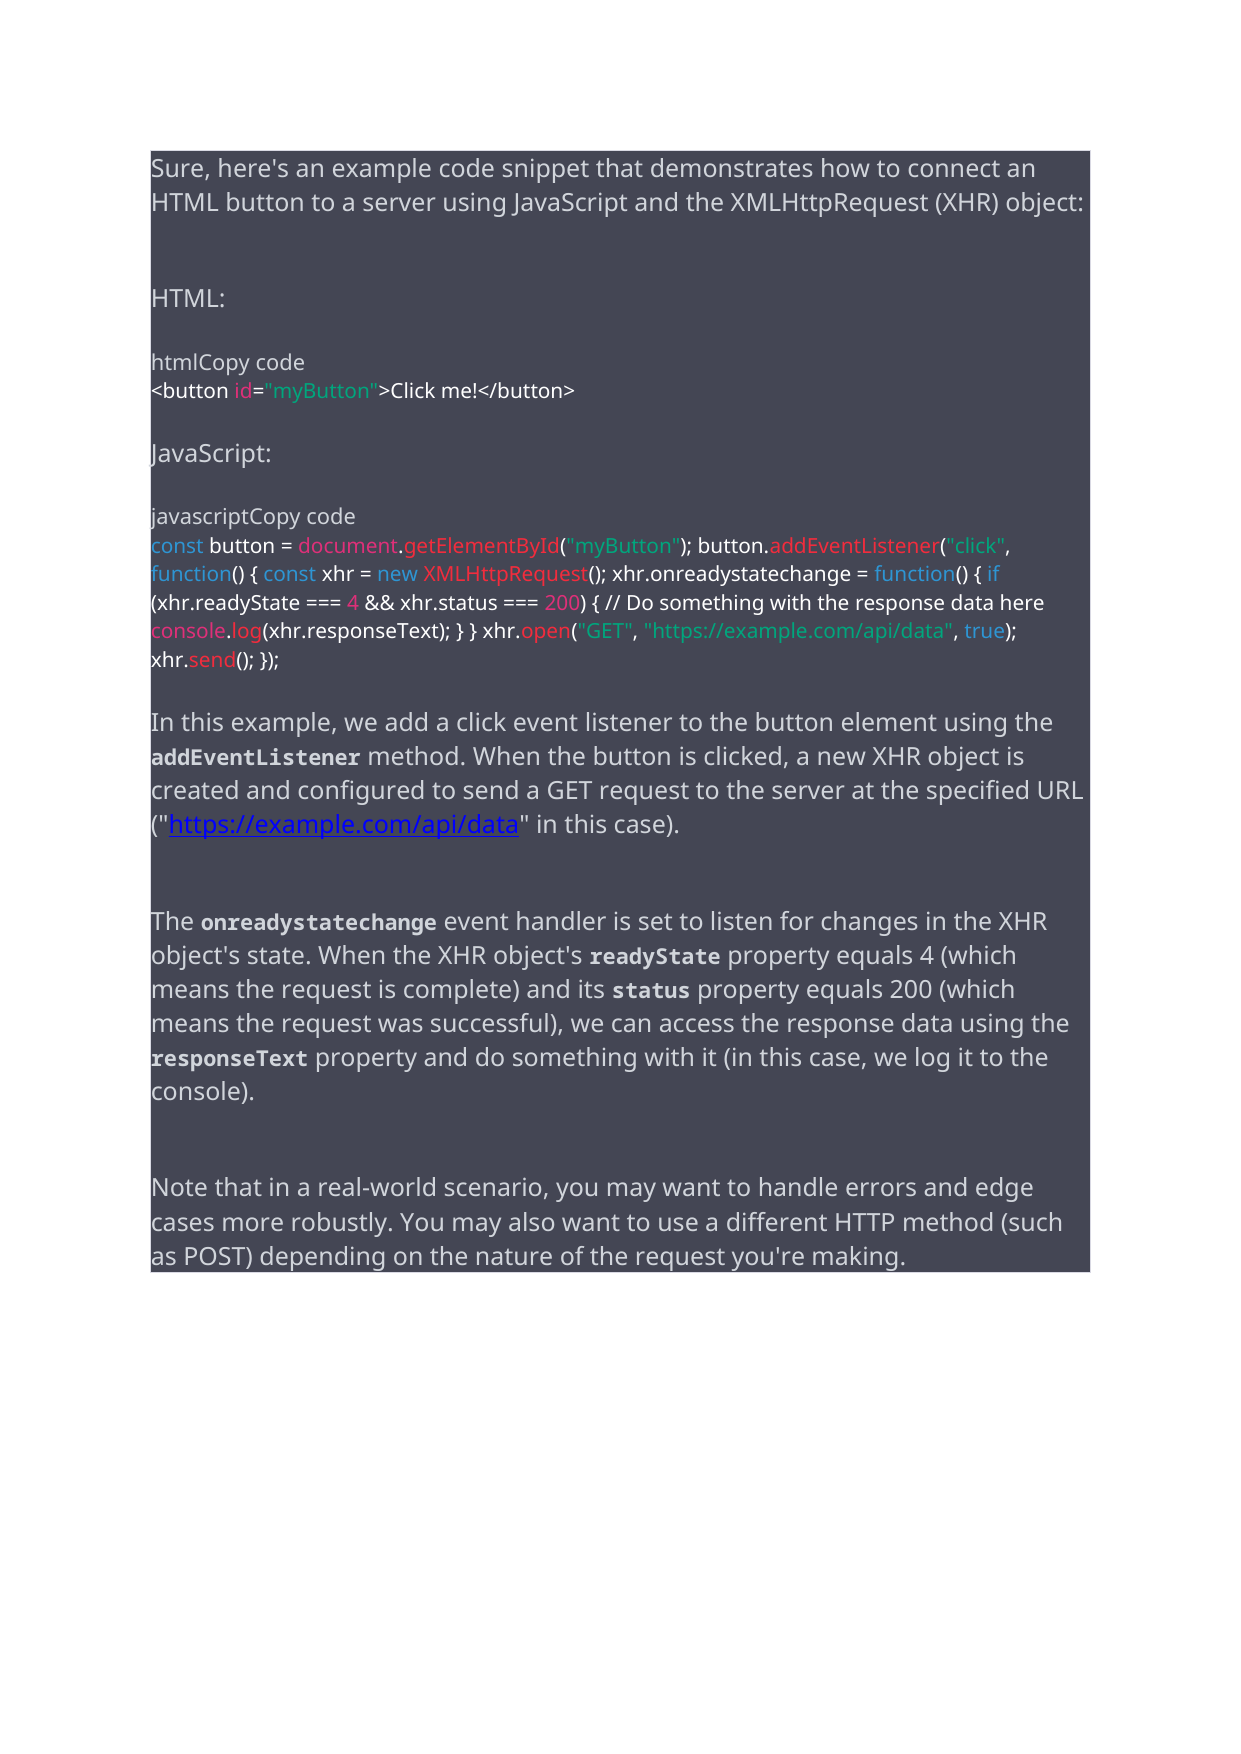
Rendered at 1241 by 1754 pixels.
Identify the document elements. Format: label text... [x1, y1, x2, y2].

text javascriptCopy code [151, 501, 1090, 531]
text In this example, we add a click event listener to the button element using the addEventListener method. When the button is clicked, a new XHR object is created and configured to send a GET request to the server at the specified URL ("https://example.com/api/data" in this case). [151, 704, 1090, 841]
text <button id="myButton">Click me!</button> [151, 376, 1090, 405]
text HTML: [151, 281, 1090, 315]
text Note that in a real-world scenario, you may want to handle errors and edge cases more robustly. You may also want to use a different HTTP method (such as POST) depending on the nature of the request you're making. [151, 1169, 1090, 1272]
text htmlCopy code [151, 346, 1090, 376]
text The onreadystatechange event handler is set to listen for changes in the XHR object's state. When the XHR object's readyState property equals 4 (which means the request is complete) and its status property equals 200 (which means the request was successful), we can access the response data using the responseText property and do something with it (in this case, we log it to the console). [151, 903, 1090, 1108]
text const button = document.getElementById("myButton"); button.addEventListener("click", function() { const xhr = new XMLHttpRequest(); xhr.onreadystatechange = function() { if (xhr.readyState === 4 && xhr.status === 200) { // Do something with the response data here console.log(xhr.responseText); } } xhr.open("GET", "https://example.com/api/data", true); xhr.send(); }); [151, 531, 1090, 673]
text Sure, here's an example code snippet that demonstrates how to connect an HTML button to a server using JavaScript and the XMLHttpRequest (XHR) object: [151, 151, 1090, 219]
text JavaScript: [151, 435, 1090, 470]
